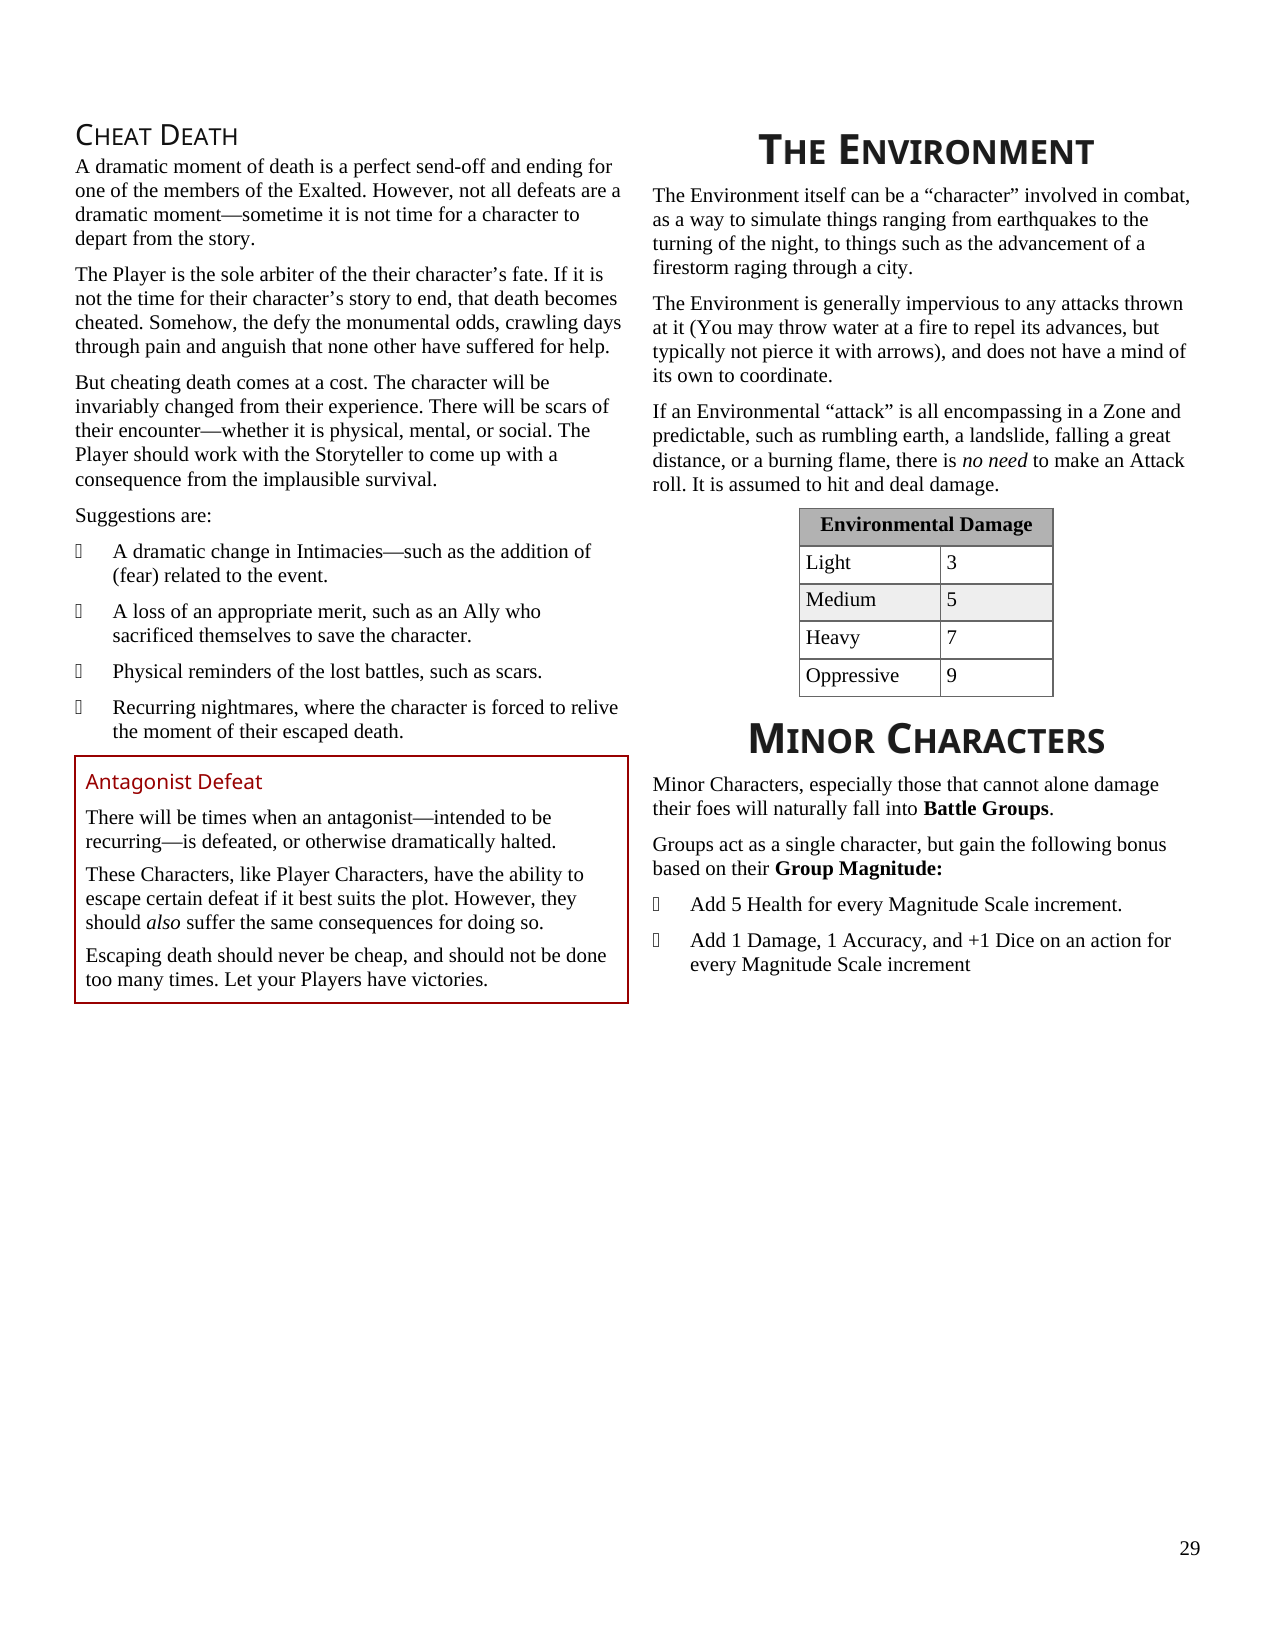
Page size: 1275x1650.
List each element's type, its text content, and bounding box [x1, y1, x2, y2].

list A dramatic change in Intimacies—such as the addition of (fear) related to the event. [75, 538, 622, 587]
text Minor Characters, especially those that cannot alone damage their foes will naturally fall into Battle Groups. [652, 772, 1200, 820]
table_cell Light [800, 547, 940, 583]
table_header Antagonist Defeat There will be times when an antagonist—intended to be recurring—is defeated, or otherwise dramatically halted. These Characters, like Player Characters, have the ability to escape certain defeat if it best suits the plot. However, they should also suffer the same consequences for doing so. Escaping death should never be cheap, and should not be done too many times. Let your Players have victories. [76, 757, 627, 1002]
table_cell 7 [941, 622, 1052, 658]
subtitle The Environment [652, 120, 1200, 177]
text The Environment is generally impervious to any attacks thrown at it (You may throw water at a fire to repel its advances, but typically not pierce it with arrows), and does not have a mind of its own to coordinate. [652, 291, 1200, 387]
table_header Environmental Damage [800, 509, 1052, 545]
list Recurring nightmares, where the character is forced to relive the moment of their escaped death. [75, 695, 622, 743]
list A loss of an appropriate merit, such as an Ally who sacrificed themselves to save the character. [75, 599, 622, 647]
table_cell 9 [941, 660, 1052, 696]
table_cell Medium [800, 585, 940, 620]
text The Player is the sole arbiter of the their character’s fate. If it is not the time for their character’s story to end, that death becomes cheated. Somehow, the defy the monumental odds, crawling days through pain and anguish that none other have suffered for help. [75, 262, 622, 358]
text But cheating death comes at a cost. The character will be invariably changed from their experience. There will be scars of their encounter—whether it is physical, mental, or social. The Player should work with the Storyteller to come up with a consequence from the implausible survival. [75, 370, 622, 491]
text Suggestions are: [75, 502, 622, 527]
table_cell Heavy [800, 622, 940, 658]
text If an Environmental “attack” is all encompassing in a Zone and predictable, such as rumbling earth, a landslide, falling a great distance, or a burning flame, there is no need to make an Attack roll. It is assumed to hit and deal damage. [652, 399, 1200, 496]
table_cell 5 [941, 585, 1052, 620]
list Physical reminders of the lost battles, such as scars. [75, 659, 622, 683]
text A dramatic moment of death is a perfect send-off and ending for one of the members of the Exalted. However, not all defeats are a dramatic moment—sometime it is not time for a character to depart from the story. [75, 154, 622, 250]
table_cell Oppressive [800, 660, 940, 696]
list Add 5 Health for every Magnitude Scale increment. [652, 892, 1200, 916]
subtitle Minor Characters [652, 709, 1200, 766]
table_cell 3 [941, 547, 1052, 583]
text Groups act as a single character, but gain the following bonus based on their Group Magnitude: [652, 832, 1200, 880]
list Add 1 Damage, 1 Accuracy, and +1 Dice on an action for every Magnitude Scale increment [652, 928, 1200, 976]
text The Environment itself can be a “character” involved in combat, as a way to simulate things ranging from earthquakes to the turning of the night, to things such as the advancement of a firestorm raging through a city. [652, 183, 1200, 279]
subtitle Cheat Death [75, 114, 622, 154]
